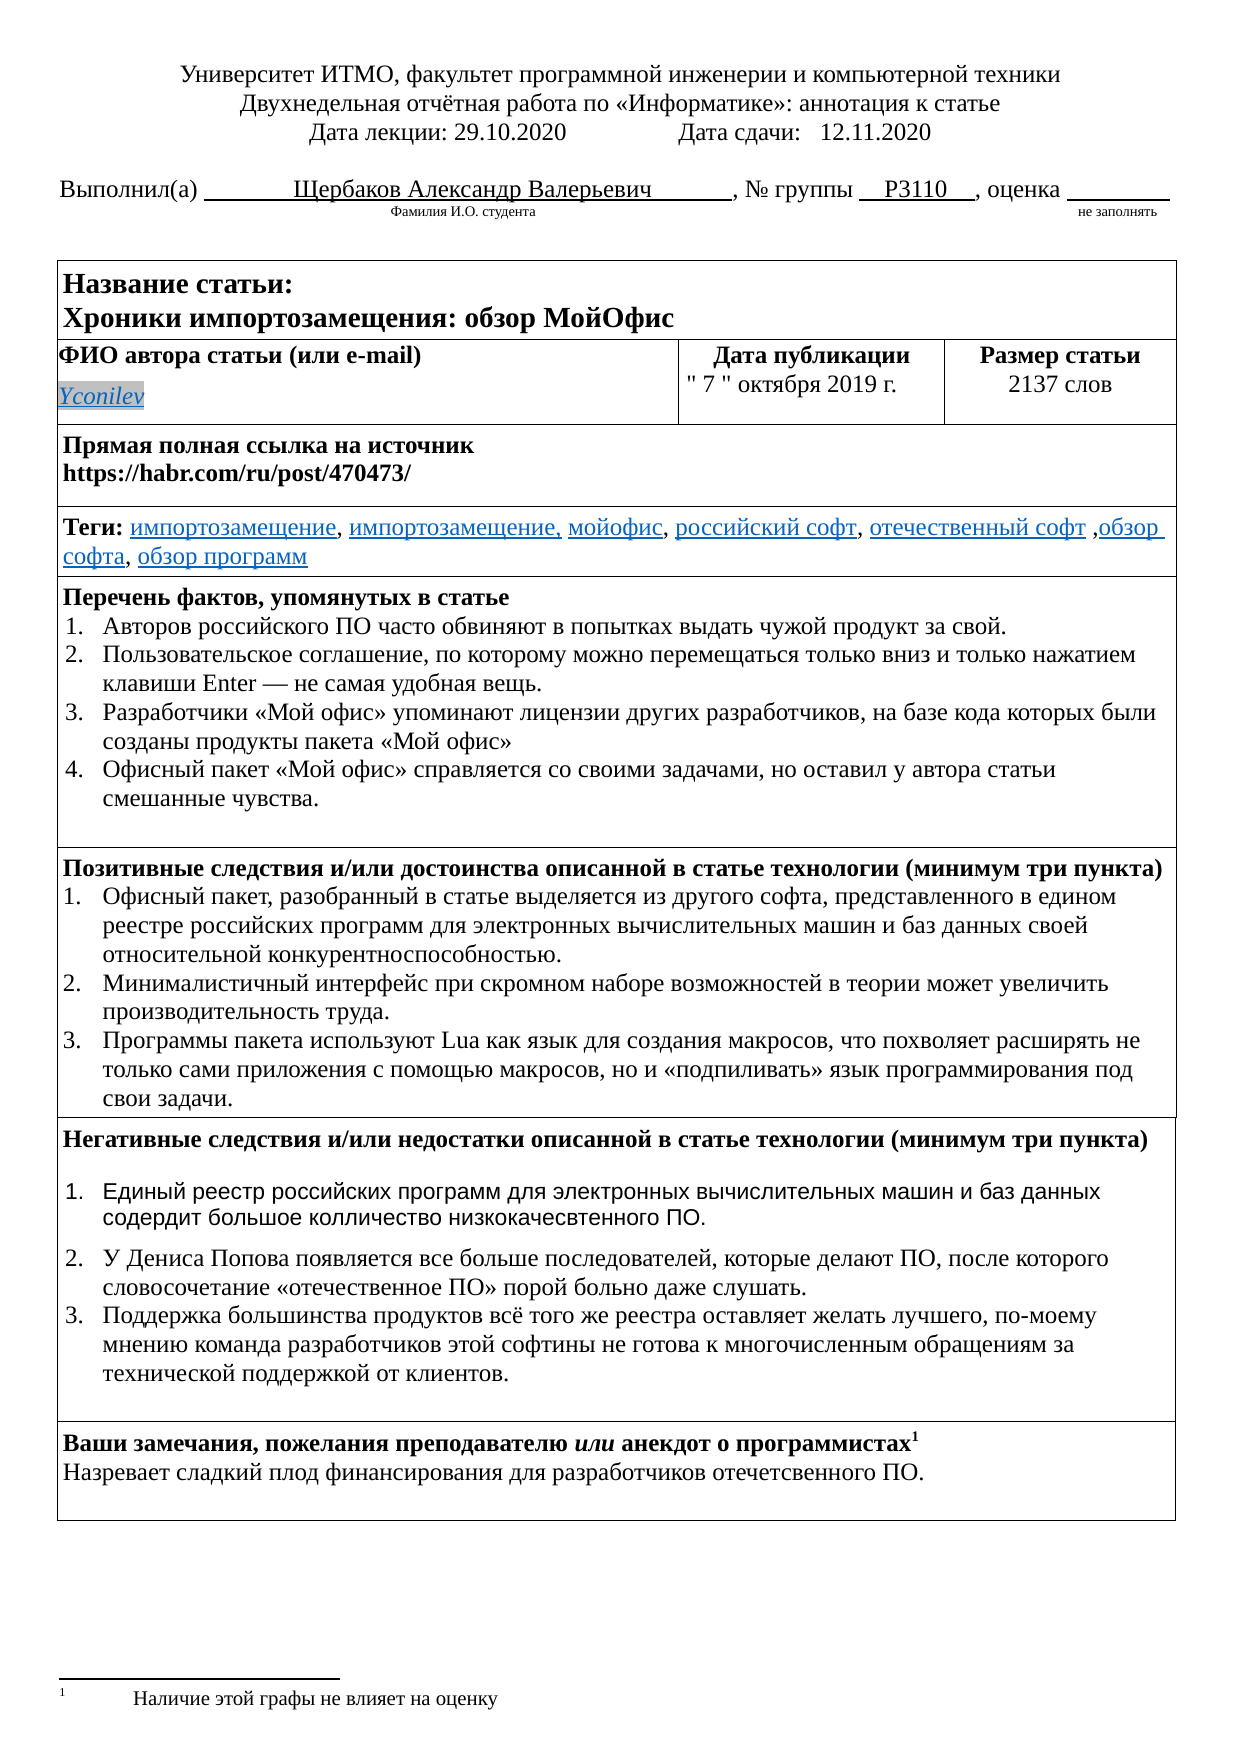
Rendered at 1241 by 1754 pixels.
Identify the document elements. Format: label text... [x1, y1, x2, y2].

text Дата лекции: 29.10.2020 Дата сдачи: 12.11.2020 [59, 117, 1181, 145]
table_cell Дата публикации " 7 " октября 2019 г. [679, 340, 944, 423]
text Университет ИТМО, факультет программной инженерии и компьютерной техники [59, 59, 1181, 88]
table_cell Негативные следствия и/или недостатки описанной в статье технологии (минимум три пункта) Единый реестр российских программ для электронных вычислительных машин и баз данных содердит большое колличество низкокачесвтенного ПО. У Дениса Попова появляется все больше последователей, которые делают ПО, после которого словосочетание «отечественное ПО» порой больно даже слушать. Поддержка большинства продуктов всё того же реестра оставляет желать лучшего, по-моему мнению команда разработчиков этой софтины не готова к многочисленным обращениям за технической поддержкой от клиентов. [58, 1118, 1175, 1421]
table_header Название статьи: Хроники импортозамещения: обзор МойОфис [58, 261, 1176, 339]
table_cell Прямая полная ссылка на источник https://habr.com/ru/post/470473/ [58, 425, 1176, 506]
table_cell Теги: импортозамещение, импортозамещение, мойофис, российский софт, отечественный софт ,обзор софта, обзор программ [58, 507, 1176, 576]
text Фамилия И.О. студента не заполнять [59, 203, 1181, 232]
table_cell Позитивные следствия и/или достоинства описанной в статье технологии (минимум три пункта) Офисный пакет, разобранный в статье выделяется из другого софта, представленного в едином реестре российских программ для электронных вычислительных машин и баз данных своей относительной конкурентноспособностью. Минималистичный интерфейс при скромном наборе возможностей в теории может увеличить производительность труда. Программы пакета используют Lua как язык для создания макросов, что похволяет расширять не только сами приложения с помощью макросов, но и «подпиливать» язык программирования под свои задачи. [58, 848, 1176, 1117]
table_cell Размер статьи 2137 слов [945, 340, 1176, 423]
table_cell ФИО автора статьи (или e-mail) Yconilev [58, 340, 678, 423]
table_cell Перечень фактов, упомянутых в статье Авторов российского ПО часто обвиняют в попытках выдать чужой продукт за свой. Пользовательское соглашение, по которому можно перемещаться только вниз и только нажатием клавиши Enter — не самая удобная вещь. Разработчики «Мой офис» упоминают лицензии других разработчиков, на базе кода которых были созданы продукты пакета «Мой офис» Офисный пакет «Мой офис» справляется со своими задачами, но оставил у автора статьи смешанные чувства. [58, 577, 1176, 846]
text Двухнедельная отчётная работа по «Информатике»: аннотация к статье [59, 88, 1181, 117]
text Выполнил(а) Щербаков Александр Валерьевич , № группы Р3110 , оценка [59, 174, 1181, 203]
table_cell Ваши замечания, пожелания преподавателю или анекдот о программистах Назревает сладкий плод финансирования для разработчиков отечетсвенного ПО. [58, 1422, 1175, 1520]
